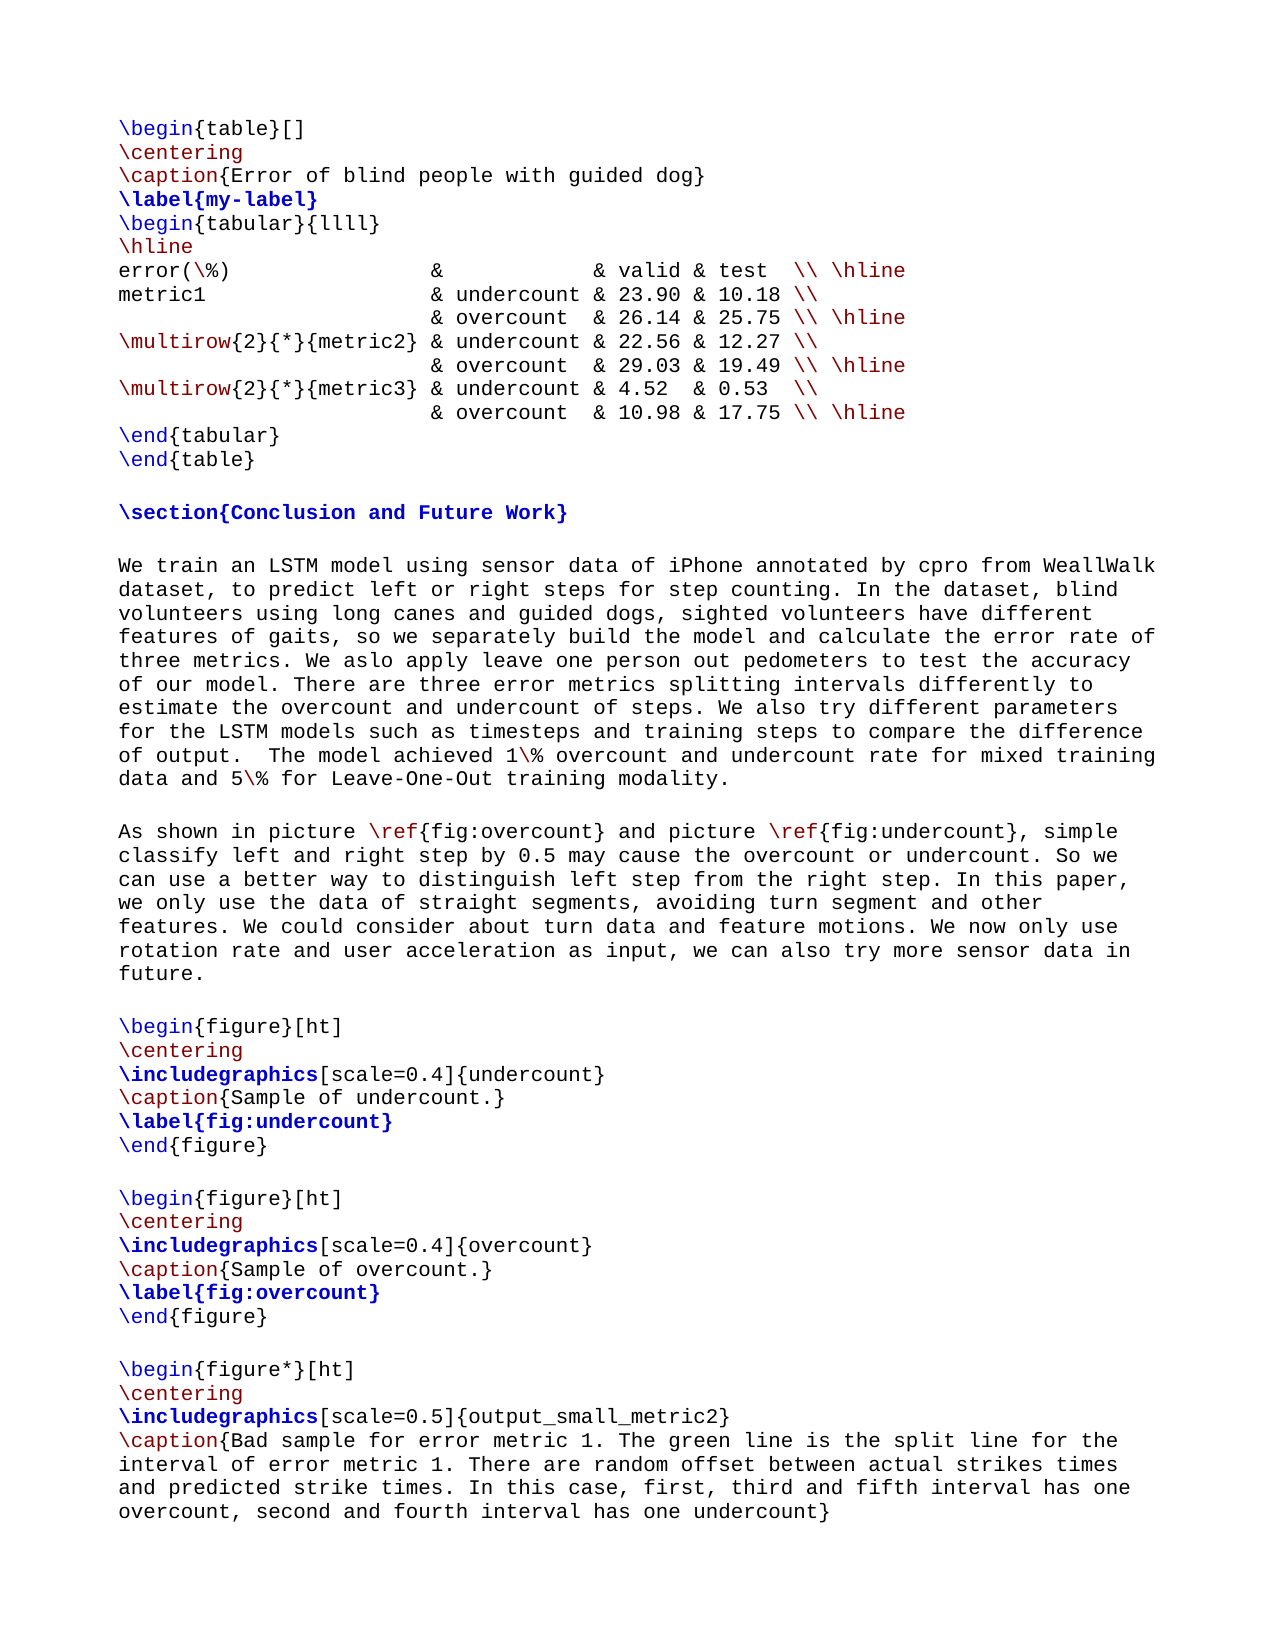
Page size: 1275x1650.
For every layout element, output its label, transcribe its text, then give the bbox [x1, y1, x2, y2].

text \end{figure} [118, 1134, 1157, 1158]
text \caption{Sample of undercount.} [118, 1087, 1157, 1111]
text \end{figure} [118, 1306, 1157, 1329]
text \caption{Bad sample for error metric 1. The green line is the split line for the interval of error metric 1. There are random offset between actual strikes times and predicted strike times. In this case, first, third and fifth interval has one overcount, second and fourth interval has one undercount} [118, 1430, 1157, 1524]
text \label{my-label} [118, 189, 1157, 213]
text \includegraphics[scale=0.4]{overcount} [118, 1235, 1157, 1259]
text \hline [118, 236, 1157, 260]
text \begin{table}[] [118, 118, 1157, 142]
text As shown in picture \ref{fig:overcount} and picture \ref{fig:undercount}, simple classify left and right step by 0.5 may cause the overcount or undercount. So we can use a better way to distinguish left step from the right step. In this paper, we only use the data of straight segments, avoiding turn segment and other features. We could consider about turn data and feature motions. We now only use rotation rate and user acceleration as input, we can also try more sensor data in future. [118, 821, 1157, 987]
text & overcount & 26.14 & 25.75 \\ \hline [118, 307, 1157, 331]
text \includegraphics[scale=0.5]{output_small_metric2} [118, 1406, 1157, 1430]
text \multirow{2}{*}{metric2} & undercount & 22.56 & 12.27 \\ [118, 331, 1157, 354]
text & overcount & 10.98 & 17.75 \\ \hline [118, 402, 1157, 426]
text \caption{Error of blind people with guided dog} [118, 165, 1157, 189]
text \centering [118, 1383, 1157, 1406]
text \centering [118, 142, 1157, 165]
text \label{fig:undercount} [118, 1111, 1157, 1134]
text \caption{Sample of overcount.} [118, 1259, 1157, 1282]
text \begin{figure}[ht] [118, 1016, 1157, 1040]
text \label{fig:overcount} [118, 1282, 1157, 1306]
text \begin{figure}[ht] [118, 1188, 1157, 1211]
text \end{tabular} [118, 426, 1157, 449]
text \multirow{2}{*}{metric3} & undercount & 4.52 & 0.53 \\ [118, 378, 1157, 402]
text \end{table} [118, 449, 1157, 473]
text \centering [118, 1040, 1157, 1064]
text \begin{figure*}[ht] [118, 1359, 1157, 1383]
text \centering [118, 1211, 1157, 1235]
text metric1 & undercount & 23.90 & 10.18 \\ [118, 284, 1157, 307]
text & overcount & 29.03 & 19.49 \\ \hline [118, 354, 1157, 378]
text \includegraphics[scale=0.4]{undercount} [118, 1064, 1157, 1087]
text We train an LSTM model using sensor data of iPhone annotated by cpro from WeallWalk dataset, to predict left or right steps for step counting. In the dataset, blind volunteers using long canes and guided dogs, sighted volunteers have different features of gaits, so we separately build the model and calculate the error rate of three metrics. We aslo apply leave one person out pedometers to test the accuracy of our model. There are three error metrics splitting intervals differently to estimate the overcount and undercount of steps. We also try different parameters for the LSTM models such as timesteps and training steps to compare the difference of output. The model achieved 1\% overcount and undercount rate for mixed training data and 5\% for Leave-One-Out training modality. [118, 555, 1157, 792]
text \begin{tabular}{llll} [118, 213, 1157, 236]
text \section{Conclusion and Future Work} [118, 502, 1157, 526]
text error(\%) & & valid & test \\ \hline [118, 260, 1157, 284]
